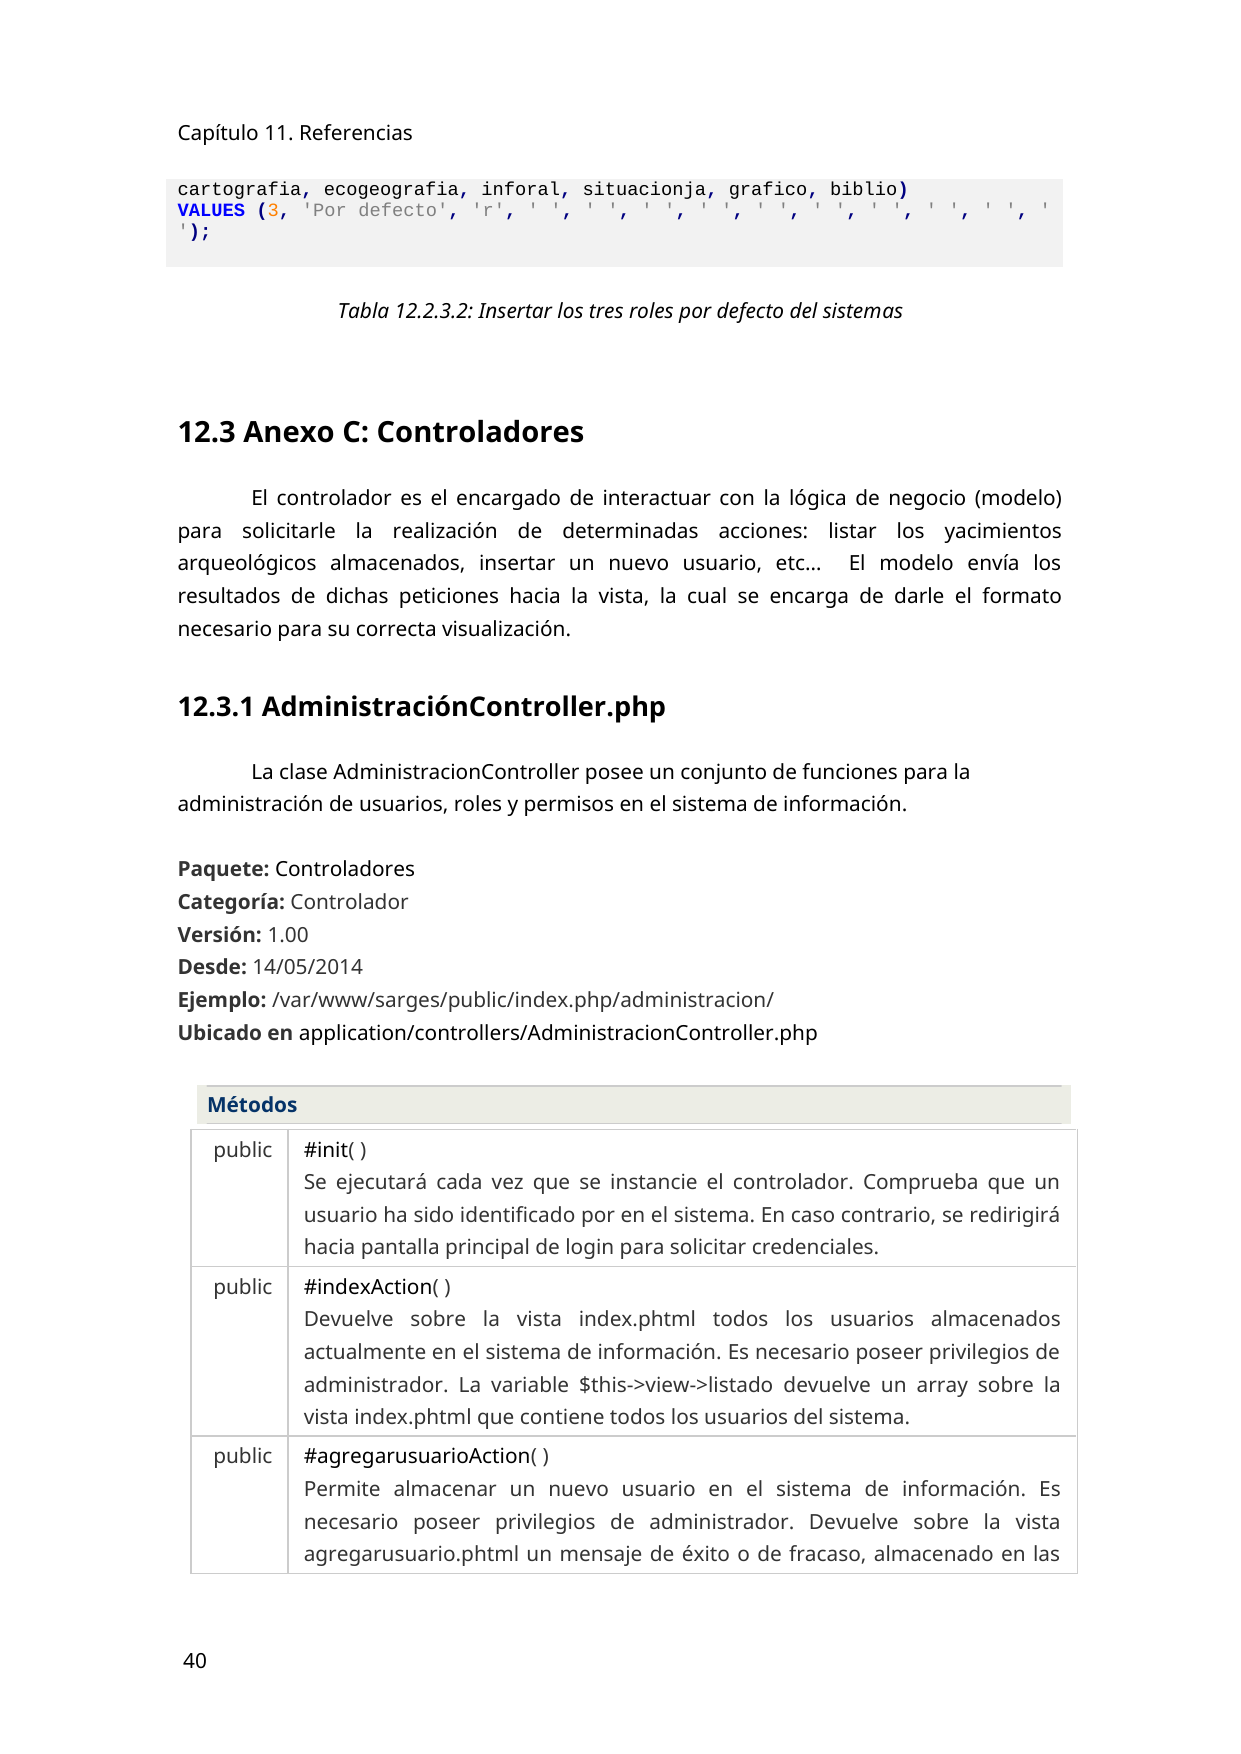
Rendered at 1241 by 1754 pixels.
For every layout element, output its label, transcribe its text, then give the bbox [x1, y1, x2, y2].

subtitle 12.3 Anexo C: Controladores [177, 411, 1063, 451]
text Paquete: Controladores Categoría: Controlador [177, 854, 1063, 916]
table_cell public [192, 1267, 287, 1435]
table_header cartografia, ecogeografia, inforal, situacionja, grafico, biblio) VALUES (3, 'Por defecto', 'r', ' ', ' ', ' ', ' ', ' ', ' ', ' ', ' ', ' ', ' '); [166, 179, 1063, 267]
text Tabla 12.2.3.2: Insertar los tres roles por defecto del sistemas [267, 296, 973, 324]
subtitle 12.3.1 AdministraciónController.php [177, 687, 1063, 724]
text Versión: 1.00 Desde: 14/05/2014 Ejemplo: /var/www/sarges/public/index.php/administracion/ Ubicado en application/controllers/AdministracionController.php [177, 920, 1063, 1046]
table_cell #indexAction( ) Devuelve sobre la vista index.phtml todos los usuarios almacenados actualmente en el sistema de información. Es necesario poseer privilegios de administrador. La variable $this->view->listado devuelve un array sobre la vista index.phtml que contiene todos los usuarios del sistema. [289, 1266, 1077, 1435]
text El controlador es el encargado de interactuar con la lógica de negocio (modelo) para solicitarle la realización de determinadas acciones: listar los yacimientos arqueológicos almacenados, insertar un nuevo usuario, etc… El modelo envía los resultados de dichas peticiones hacia la vista, la cual se encarga de darle el formato necesario para su correcta visualización. [177, 483, 1063, 642]
text La clase AdministracionController posee un conjunto de funciones para la administración de usuarios, roles y permisos en el sistema de información. [177, 757, 1063, 818]
table_cell #init( ) Se ejecutará cada vez que se instancie el controlador. Comprueba que un usuario ha sido identificado por en el sistema. En caso contrario, se redirigirá hacia pantalla principal de login para solicitar credenciales. [289, 1129, 1077, 1266]
table_cell #agregarusuarioAction( ) Permite almacenar un nuevo usuario en el sistema de información. Es necesario poseer privilegios de administrador. Devuelve sobre la vista agregarusuario.phtml un mensaje de éxito o de fracaso, almacenado en las [289, 1435, 1077, 1573]
table_header Métodos [191, 1050, 1077, 1128]
table_cell public [192, 1130, 287, 1266]
table_cell public [192, 1437, 287, 1573]
